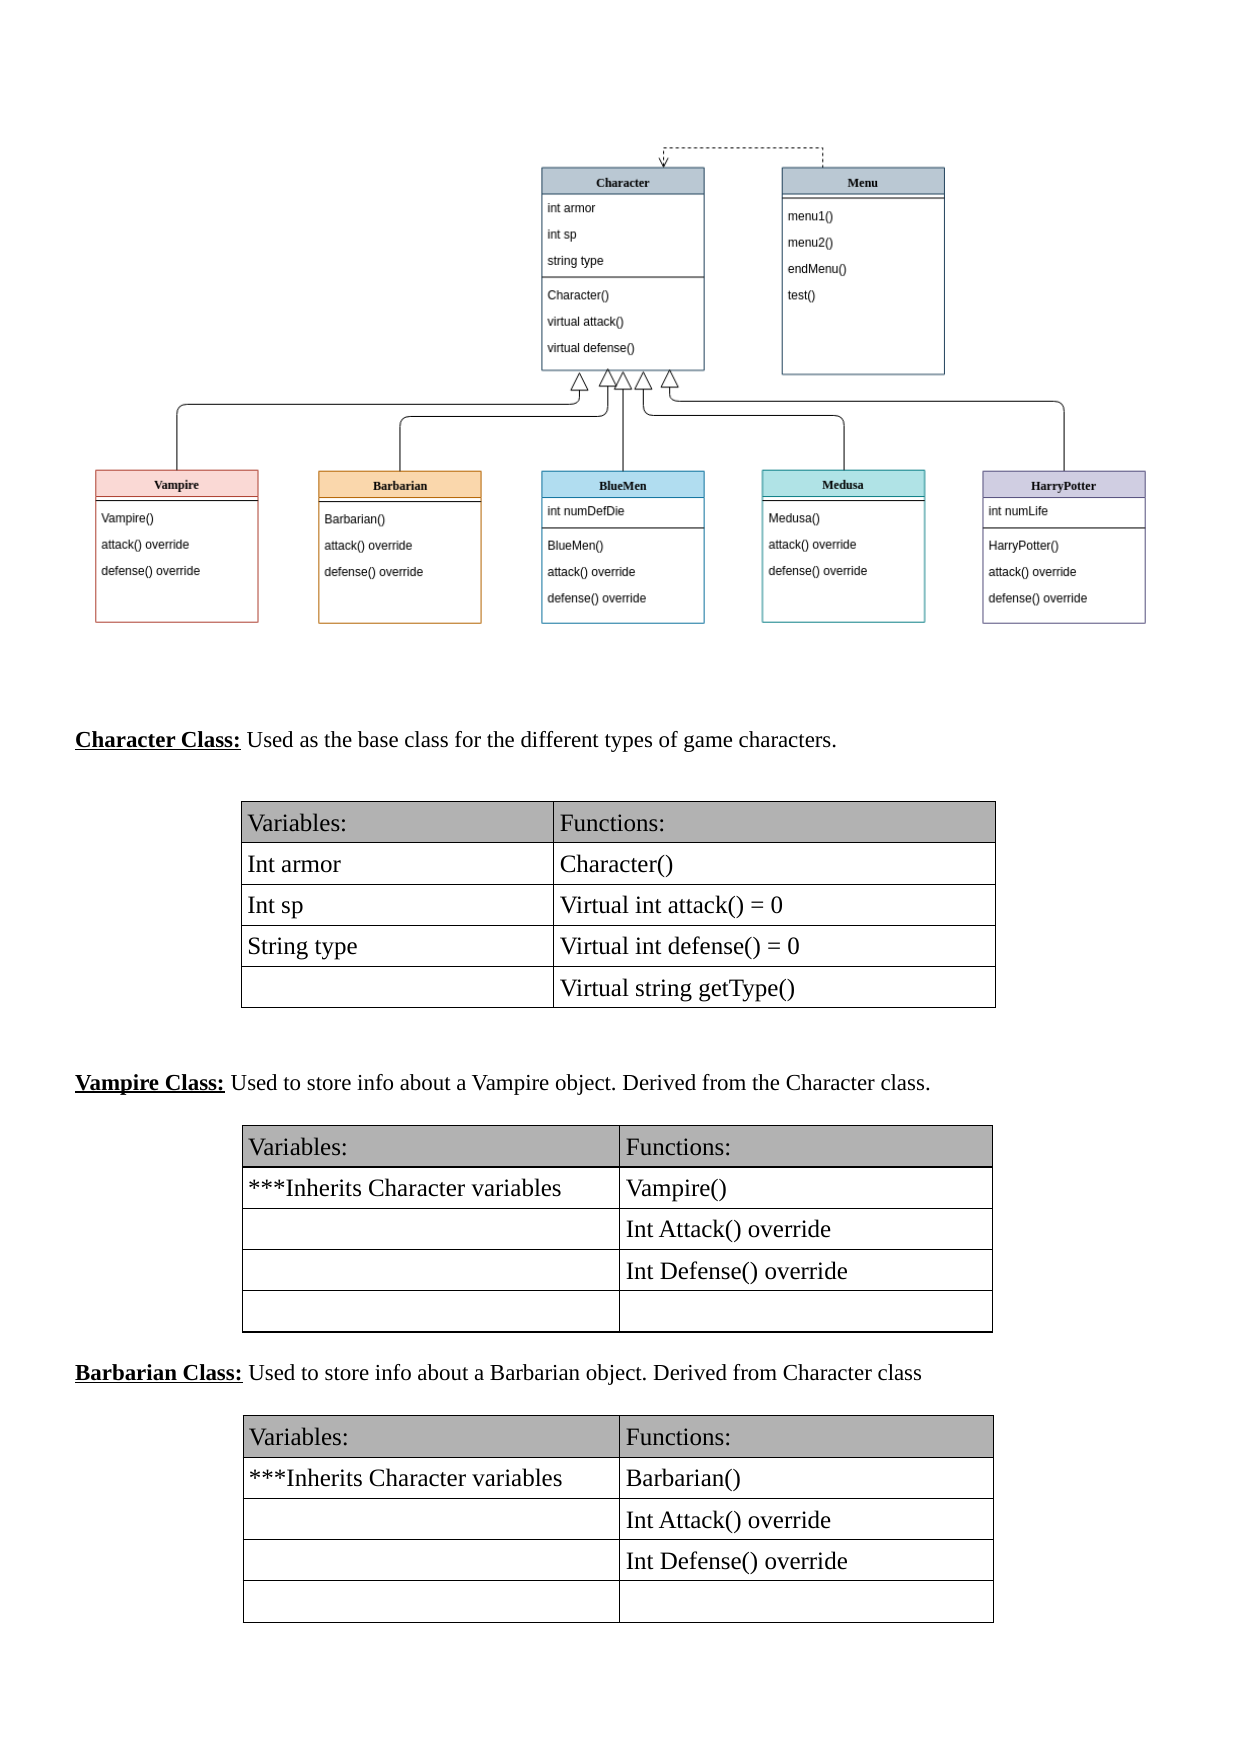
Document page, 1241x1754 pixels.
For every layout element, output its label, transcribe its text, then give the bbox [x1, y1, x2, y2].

table_cell ***Inherits Character variables [243, 1168, 619, 1208]
table_cell Int Defense() override [620, 1250, 992, 1290]
table_cell String type [242, 926, 553, 966]
table_cell Int Attack() override [620, 1209, 992, 1249]
table_cell [244, 1540, 619, 1580]
table_cell [244, 1581, 619, 1622]
table_cell [620, 1581, 993, 1622]
table_header Functions: [554, 802, 995, 842]
table_header Variables: [242, 802, 553, 842]
table_header Functions: [620, 1416, 993, 1457]
table_cell Virtual int attack() = 0 [554, 885, 995, 925]
table_header Variables: [243, 1126, 619, 1166]
table_cell Int armor [242, 843, 553, 883]
table_cell [243, 1291, 619, 1331]
table_cell Virtual int defense() = 0 [554, 926, 995, 966]
table_header Variables: [244, 1416, 619, 1457]
text Vampire Class: Used to store info about a Vampire object. Derived from the Character class. [75, 1069, 1166, 1095]
table_cell [243, 1250, 619, 1290]
table_cell ***Inherits Character variables [244, 1458, 619, 1498]
table_cell [244, 1499, 619, 1539]
table_cell Int Attack() override [620, 1499, 993, 1539]
text Character Class: Used as the base class for the different types of game characters. [75, 726, 1166, 752]
table_cell Int Defense() override [620, 1540, 993, 1580]
table_cell [242, 967, 553, 1007]
table_header Functions: [620, 1126, 992, 1166]
table_cell Character() [554, 843, 995, 883]
table_cell Vampire() [620, 1168, 992, 1208]
table_cell [243, 1209, 619, 1249]
table_cell Barbarian() [620, 1458, 993, 1498]
table_cell [620, 1291, 992, 1331]
table_cell Virtual string getType() [554, 967, 995, 1007]
picture [75, 118, 1166, 644]
text Barbarian Class: Used to store info about a Barbarian object. Derived from Character class [75, 1359, 1166, 1385]
table_cell Int sp [242, 885, 553, 925]
